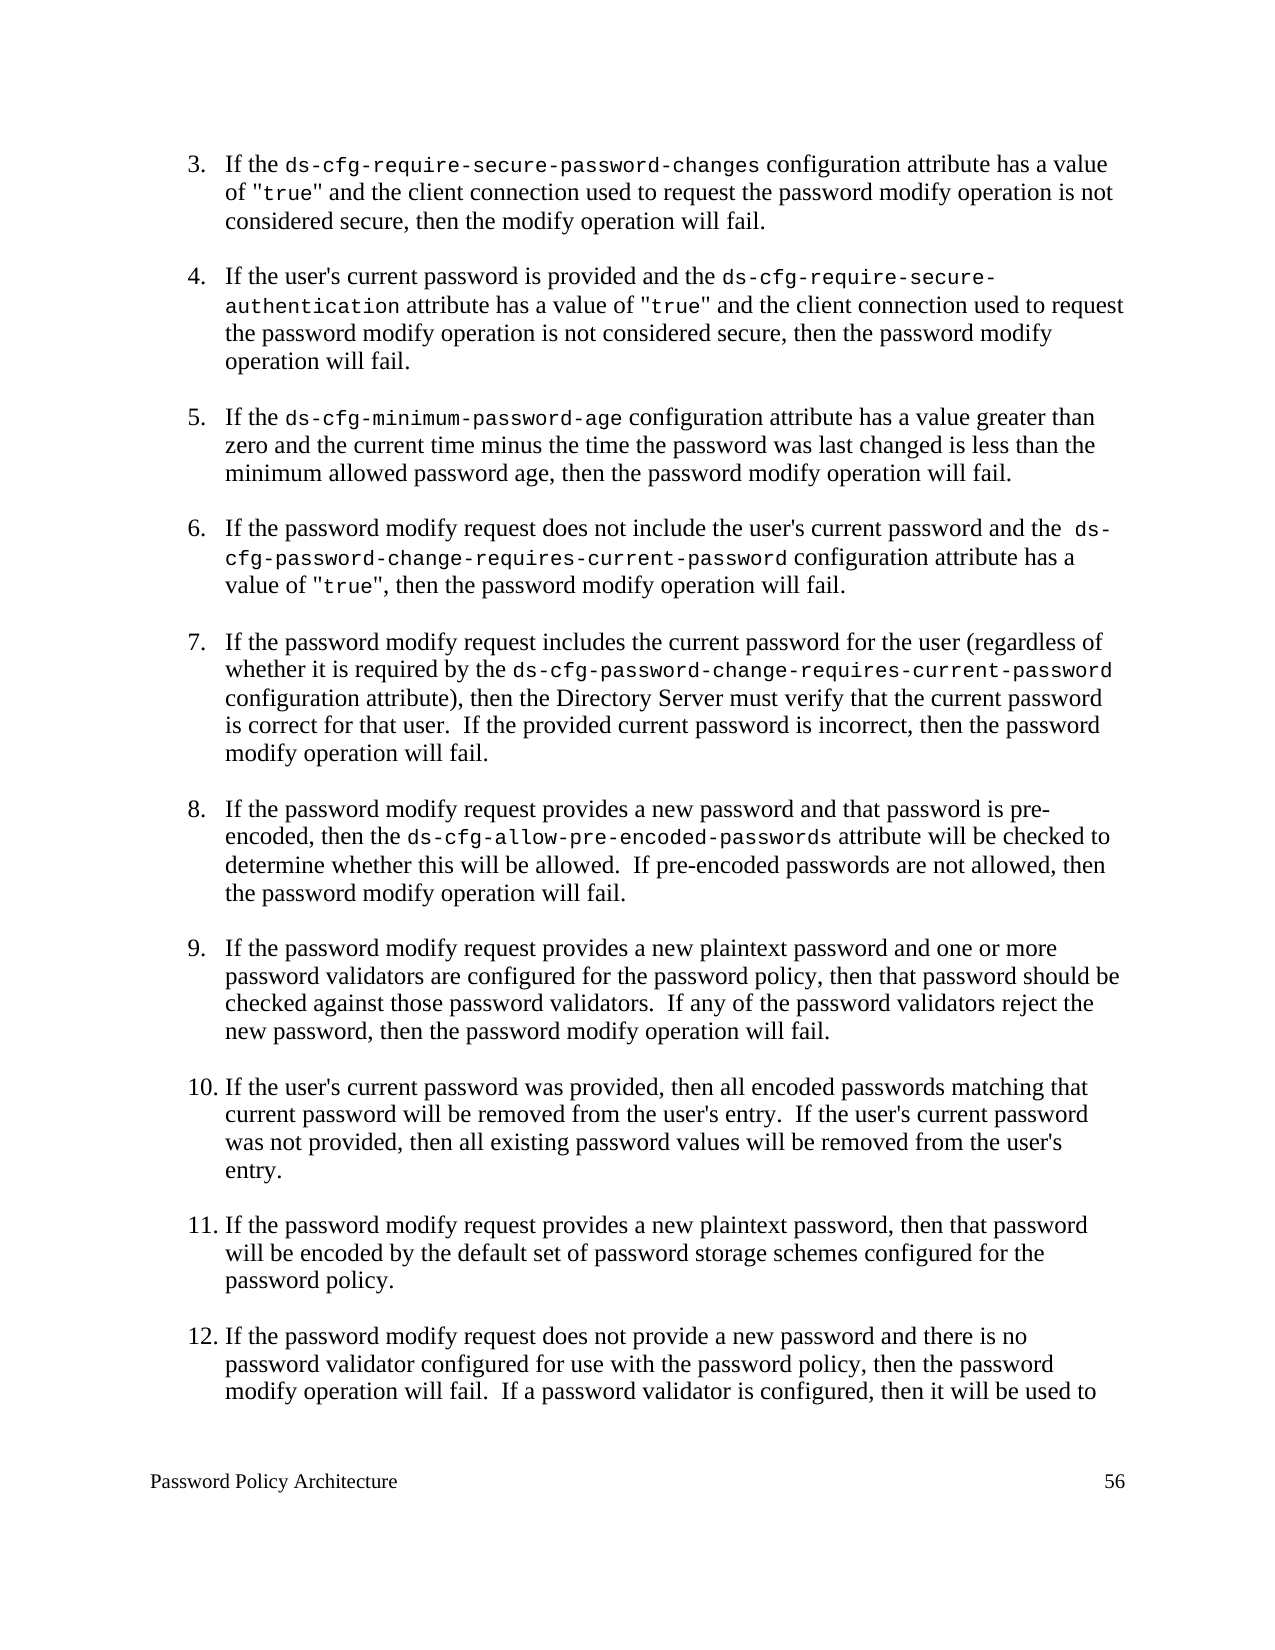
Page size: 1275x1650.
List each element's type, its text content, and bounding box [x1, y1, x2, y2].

list If the password modify request does not provide a new password and there is no password validator configured for use with the password policy, then the password modify operation will fail. If a password validator is configured, then it will be used to [187, 1322, 1125, 1405]
list If the user's current password is provided and the ds-cfg-require-secure-authentication attribute has a value of "true" and the client connection used to request the password modify operation is not considered secure, then the password modify operation will fail. [187, 262, 1125, 375]
list If the password modify request does not include the user's current password and the ds-cfg-password-change-requires-current-password configuration attribute has a value of "true", then the password modify operation will fail. [187, 514, 1125, 600]
list If the password modify request includes the current password for the user (regardless of whether it is required by the ds-cfg-password-change-requires-current-password configuration attribute), then the Directory Server must verify that the current password is correct for that user. If the provided current password is incorrect, then the password modify operation will fail. [187, 628, 1125, 767]
list If the password modify request provides a new plaintext password, then that password will be encoded by the default set of password storage schemes configured for the password policy. [187, 1211, 1125, 1294]
list If the password modify request provides a new password and that password is pre-encoded, then the ds-cfg-allow-pre-encoded-passwords attribute will be checked to determine whether this will be allowed. If pre-encoded passwords are not allowed, then the password modify operation will fail. [187, 795, 1125, 906]
list If the ds-cfg-minimum-password-age configuration attribute has a value greater than zero and the current time minus the time the password was last changed is less than the minimum allowed password age, then the password modify operation will fail. [187, 403, 1125, 487]
list If the user's current password was provided, then all encoded passwords matching that current password will be removed from the user's entry. If the user's current password was not provided, then all existing password values will be removed from the user's entry. [187, 1073, 1125, 1183]
list If the password modify request provides a new plaintext password and one or more password validators are configured for the password policy, then that password should be checked against those password validators. If any of the password validators reject the new password, then the password modify operation will fail. [187, 934, 1125, 1045]
list If the ds-cfg-require-secure-password-changes configuration attribute has a value of "true" and the client connection used to request the password modify operation is not considered secure, then the modify operation will fail. [187, 150, 1125, 235]
